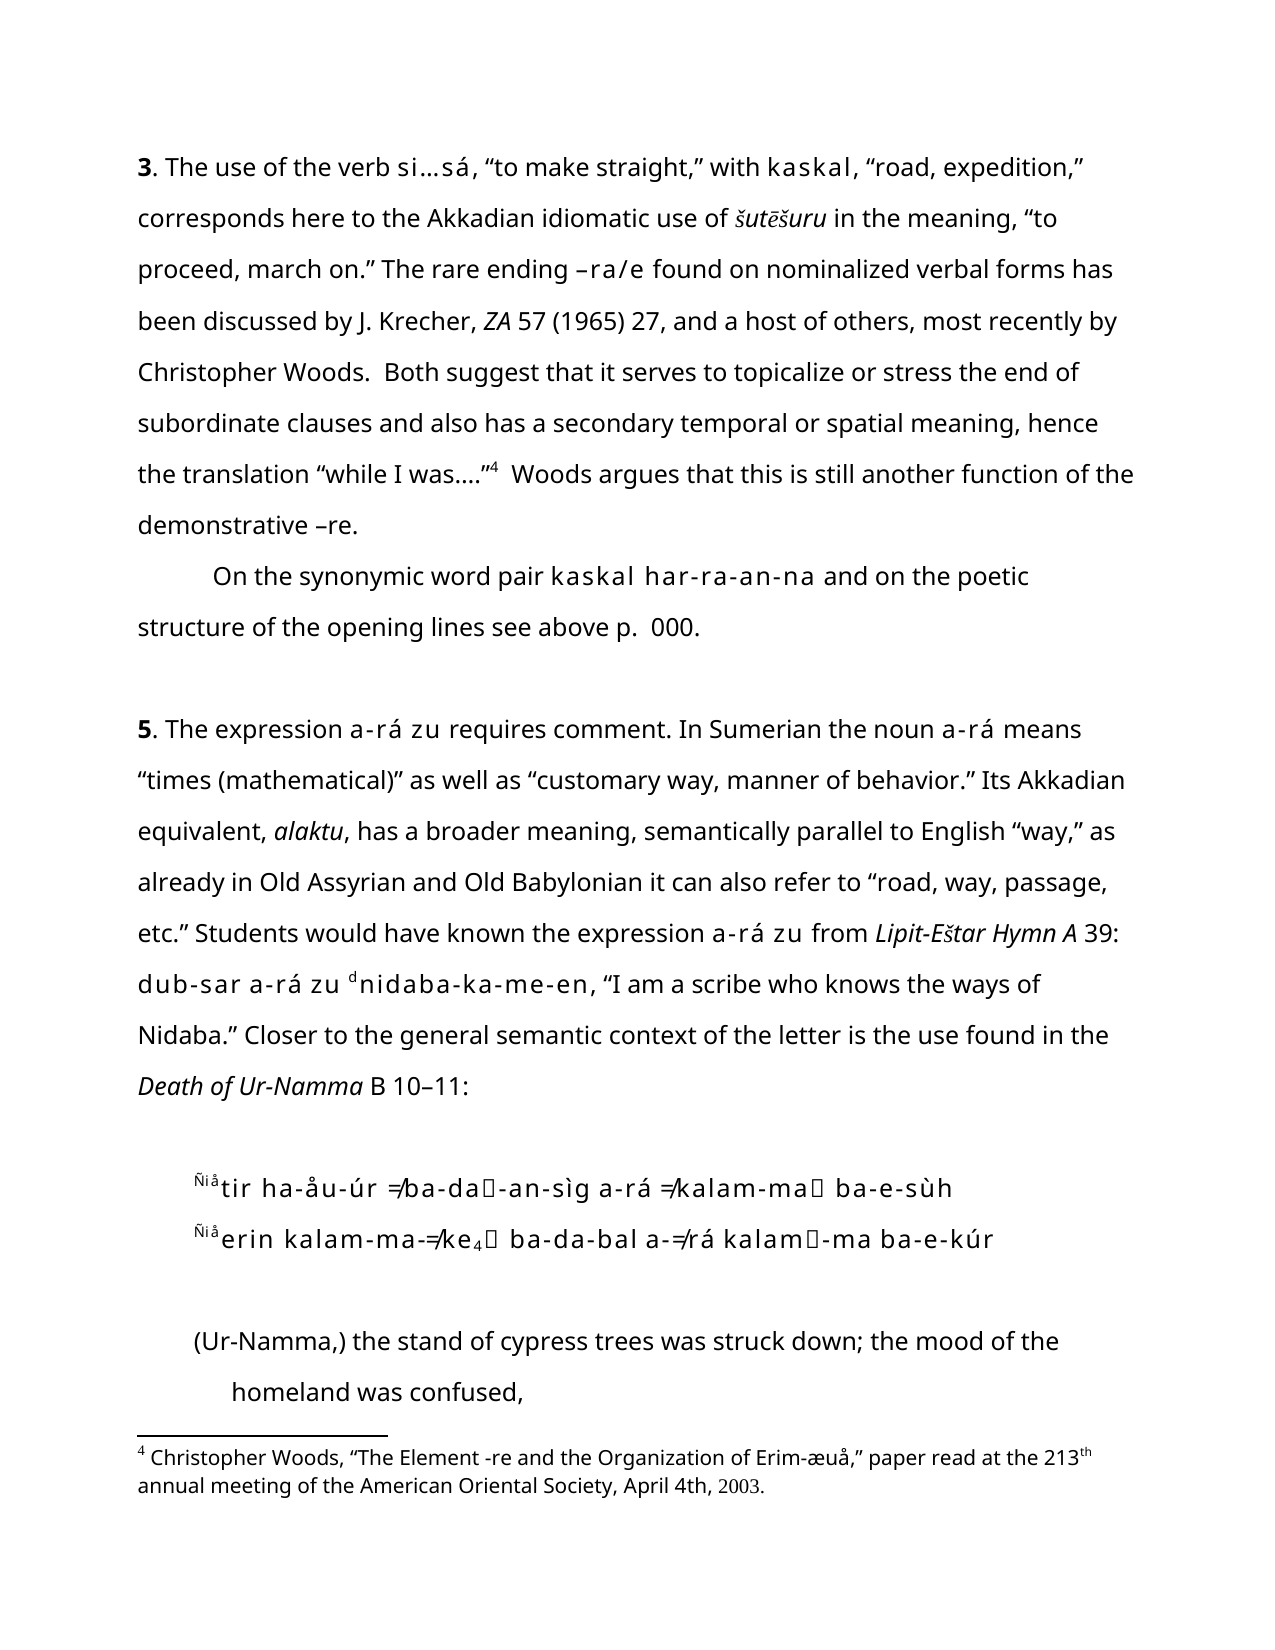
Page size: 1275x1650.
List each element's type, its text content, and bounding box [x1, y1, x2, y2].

text (Ur­-Namma,) the stand of cypress trees was struck down; the mood of the homeland was confused, [194, 1324, 1138, 1409]
text On the synonymic word pair kaskal har-ra-an-na and on the poetic structure of the opening lines see above p. 000. [137, 558, 1138, 643]
text Ñiåerin kalam­-ma­-≠ke4 ba-da-­bal a-­≠rá kalam-­ma ba­-e-­kúr [194, 1222, 1138, 1256]
text Ñiåtir ha­-åu-­úr ≠ba-­da-­an-­sìg a-­rá ≠kalam­-ma ba­-e­-sùh [194, 1171, 1138, 1205]
text 5. The expression a-­rá zu requires comment. In Sumerian the noun a-­rá means “times (mathematical)” as well as “customary way, manner of behavior.” Its Akkadian equivalent, alaktu, has a broader meaning, semantically parallel to English “way,” as already in Old Assyrian and Old Babylonian it can also refer to “road, way, passage, etc.” Students would have known the expression a-­rá zu from Lipit-Eštar Hymn A 39: dub­-sar a-­rá zu dnidaba­-ka-­me-­en, “I am a scribe who knows the ways of Nidaba.” Closer to the general semantic context of the letter is the use found in the Death of Ur-Namma B 10–­11: [137, 711, 1138, 1103]
text 3. The use of the verb si…sá, “to make straight,” with kaskal, “road, expedition,” corresponds here to the Akkadian idiomatic use of šutēšuru in the meaning, “to proceed, march on.” The rare ending –ra/e found on nominalized verbal forms has been discussed by J. Krecher, ZA 57 (1965) 27, and a host of others, most recently by Christopher Woods. Both suggest that it serves to topicalize or stress the end of subordinate clauses and also has a secondary temporal or spatial meaning, hence the translation “while I was….” Woods argues that this is still another function of the demonstrative –re. [137, 150, 1138, 541]
text Christopher Woods, “The Element -re and the Organization of Erim-æuå,” paper read at the 213th annual meeting of the American Oriental Society, April 4th, 2003. [137, 1442, 1138, 1500]
